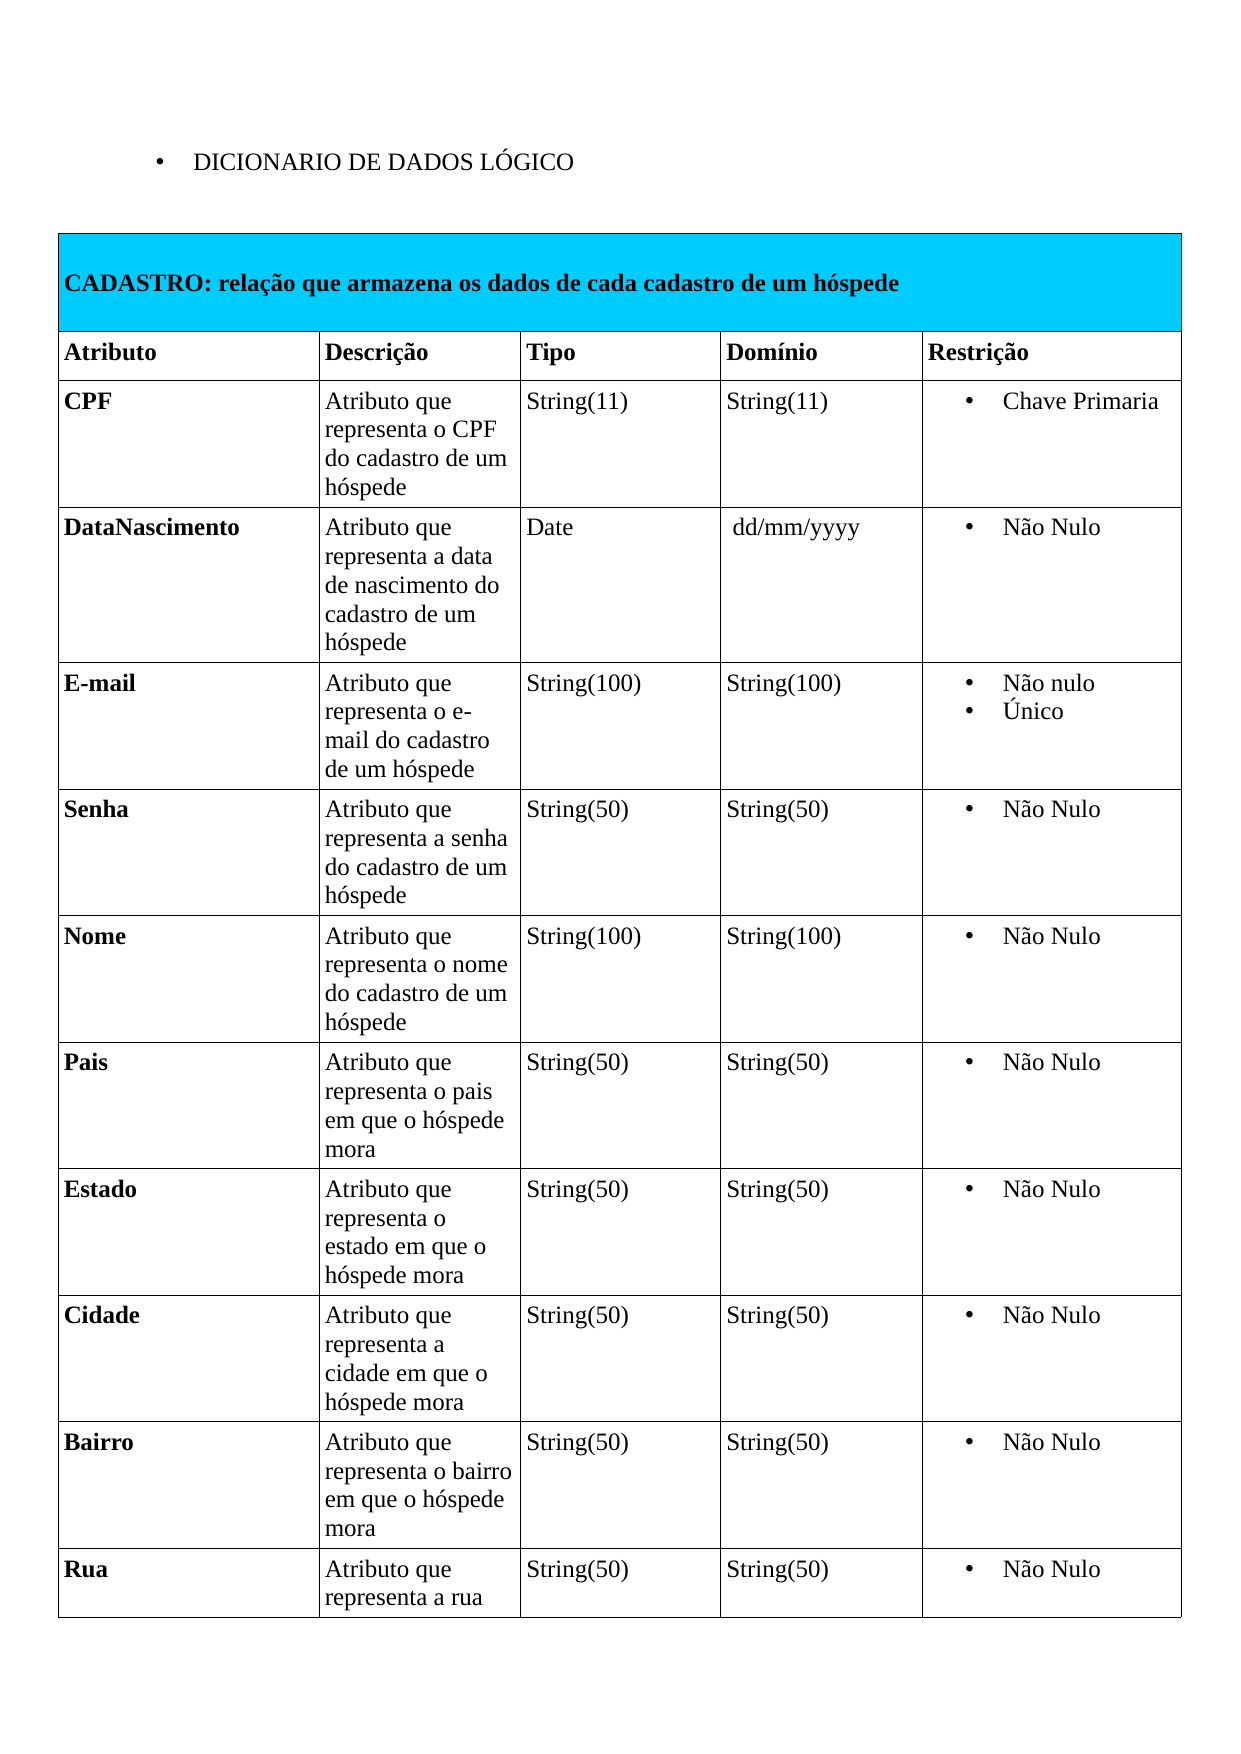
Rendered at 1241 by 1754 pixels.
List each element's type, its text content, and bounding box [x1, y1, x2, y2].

table_cell Estado [59, 1169, 319, 1295]
table_cell Domínio [721, 332, 922, 380]
table_cell Rua [59, 1549, 319, 1617]
table_cell Não Nulo [923, 1422, 1181, 1548]
table_cell Atributo que representa a cidade em que o hóspede mora [320, 1296, 520, 1421]
table_cell String(50) [721, 1549, 922, 1617]
table_cell Bairro [59, 1422, 319, 1548]
table_cell String(50) [721, 1169, 922, 1295]
table_cell Date [521, 508, 720, 662]
table_cell String(100) [721, 663, 922, 788]
table_cell String(100) [721, 916, 922, 1042]
table_cell Atributo que representa a senha do cadastro de um hóspede [320, 790, 520, 915]
table_cell dd/mm/yyyy [721, 508, 922, 662]
table_cell Não Nulo [923, 508, 1181, 662]
table_cell Nome [59, 916, 319, 1042]
table_cell Não Nulo [923, 1043, 1181, 1168]
table_cell Pais [59, 1043, 319, 1168]
table_cell Não Nulo [923, 1296, 1181, 1421]
table_cell Atributo que representa o bairro em que o hóspede mora [320, 1422, 520, 1548]
table_cell String(50) [521, 1296, 720, 1421]
table_cell Senha [59, 790, 319, 915]
table_cell Não nulo Único [923, 663, 1181, 788]
table_cell Não Nulo [923, 790, 1181, 915]
table_cell String(50) [521, 1169, 720, 1295]
table_cell Não Nulo [923, 916, 1181, 1042]
table_cell String(11) [721, 381, 922, 507]
table_cell Atributo que representa o e-mail do cadastro de um hóspede [320, 663, 520, 788]
table_cell String(100) [521, 663, 720, 788]
table_cell E-mail [59, 663, 319, 788]
table_cell CPF [59, 381, 319, 507]
table_cell Restrição [923, 332, 1181, 380]
table_cell String(11) [521, 381, 720, 507]
table_cell String(50) [521, 790, 720, 915]
table_cell Descrição [320, 332, 520, 380]
table_cell String(50) [721, 1296, 922, 1421]
table_cell Atributo [59, 332, 319, 380]
table_cell String(50) [721, 1043, 922, 1168]
table_cell String(100) [521, 916, 720, 1042]
table_cell String(50) [521, 1043, 720, 1168]
table_cell Chave Primaria [923, 381, 1181, 507]
table_cell Atributo que representa a rua [320, 1549, 520, 1617]
table_header CADASTRO: relação que armazena os dados de cada cadastro de um hóspede [59, 234, 1181, 331]
table_cell String(50) [521, 1549, 720, 1617]
table_cell Atributo que representa o estado em que o hóspede mora [320, 1169, 520, 1295]
list DICIONARIO DE DADOS LÓGICO [156, 147, 1122, 176]
table_cell Atributo que representa o CPF do cadastro de um hóspede [320, 381, 520, 507]
table_cell Não Nulo [923, 1169, 1181, 1295]
table_cell Tipo [521, 332, 720, 380]
table_cell Atributo que representa a data de nascimento do cadastro de um hóspede [320, 508, 520, 662]
table_cell String(50) [721, 790, 922, 915]
table_cell Cidade [59, 1296, 319, 1421]
table_cell Atributo que representa o nome do cadastro de um hóspede [320, 916, 520, 1042]
table_cell Não Nulo [923, 1549, 1181, 1617]
table_cell String(50) [721, 1422, 922, 1548]
table_cell String(50) [521, 1422, 720, 1548]
table_cell DataNascimento [59, 508, 319, 662]
table_cell Atributo que representa o pais em que o hóspede mora [320, 1043, 520, 1168]
